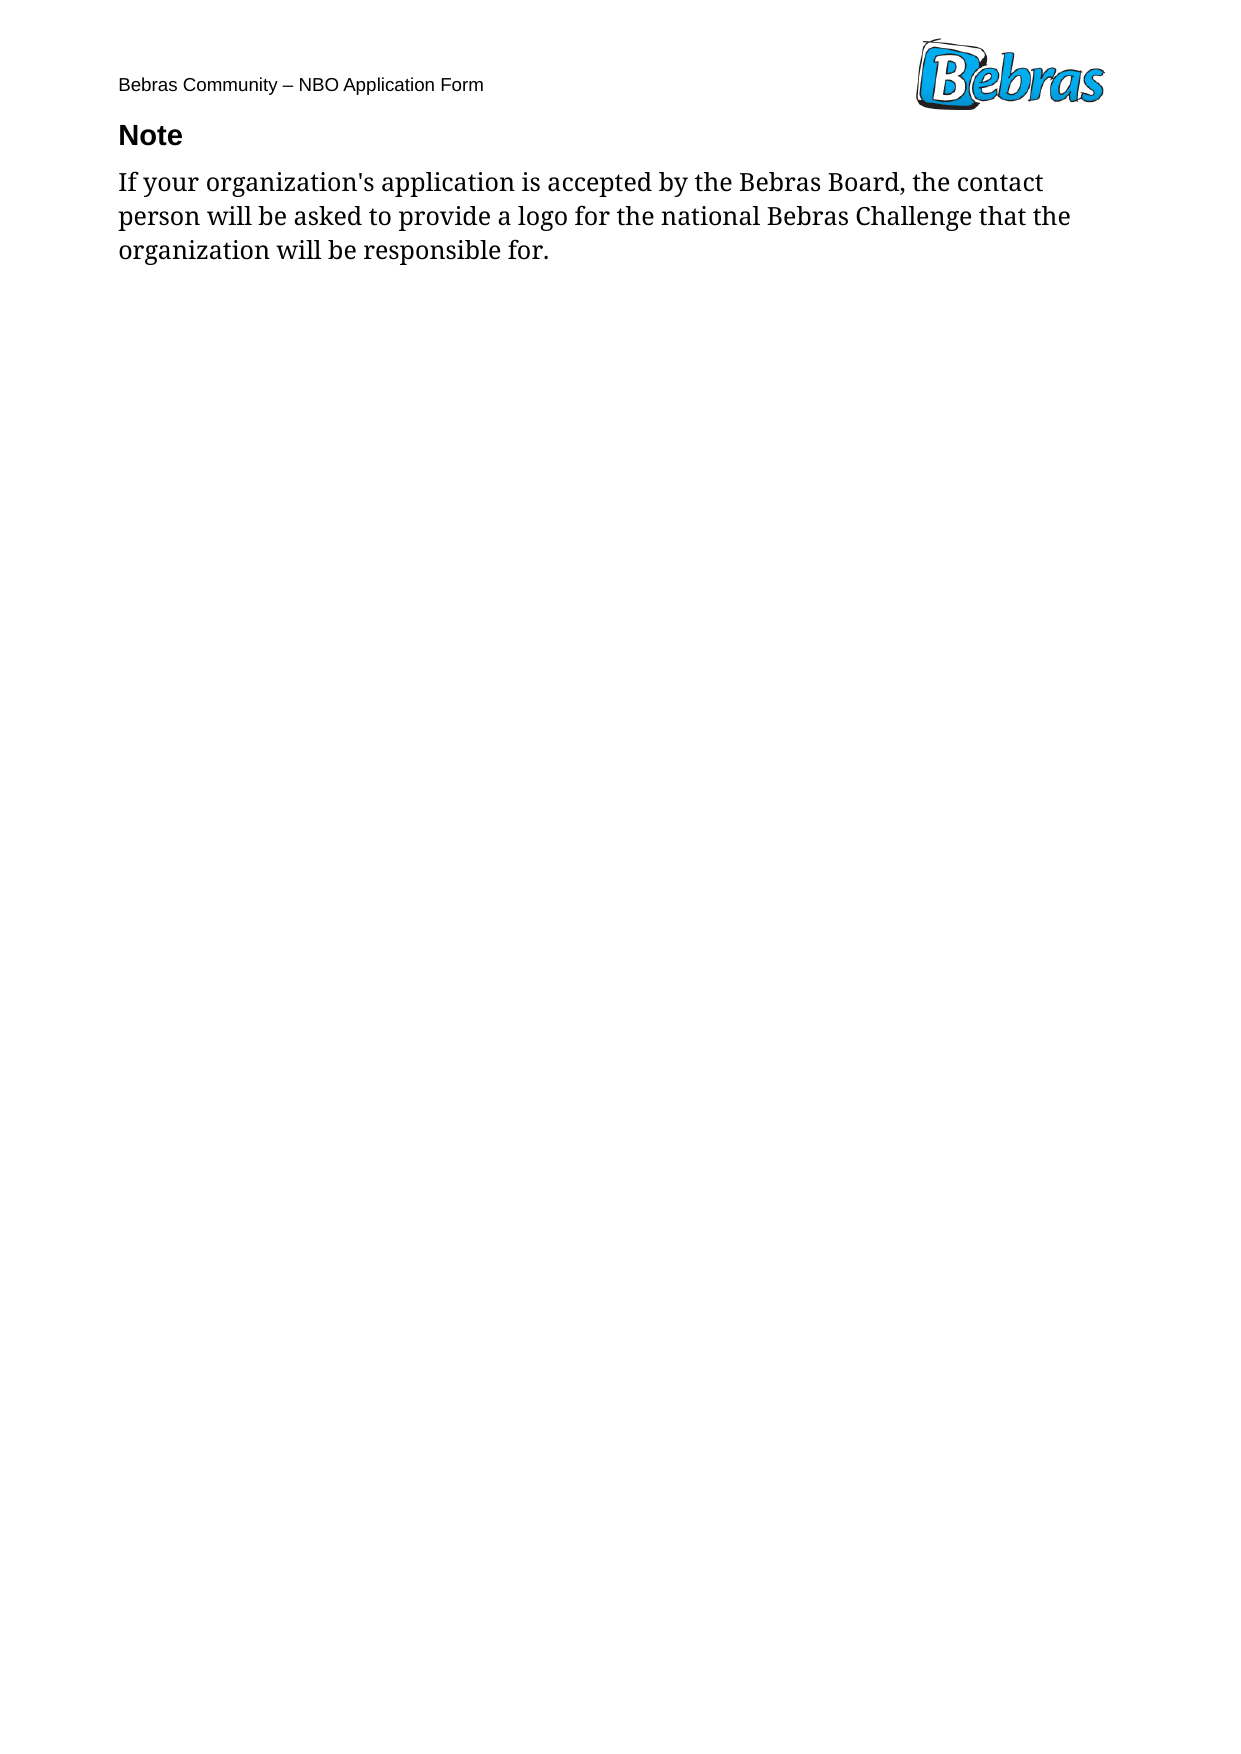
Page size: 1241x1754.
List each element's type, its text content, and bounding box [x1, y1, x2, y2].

picture [909, 32, 1113, 116]
subtitle Note [118, 118, 1122, 152]
text If your organization's application is accepted by the Bebras Board, the contact person will be asked to provide a logo for the national Bebras Challenge that the organization will be responsible for. [118, 164, 1122, 266]
